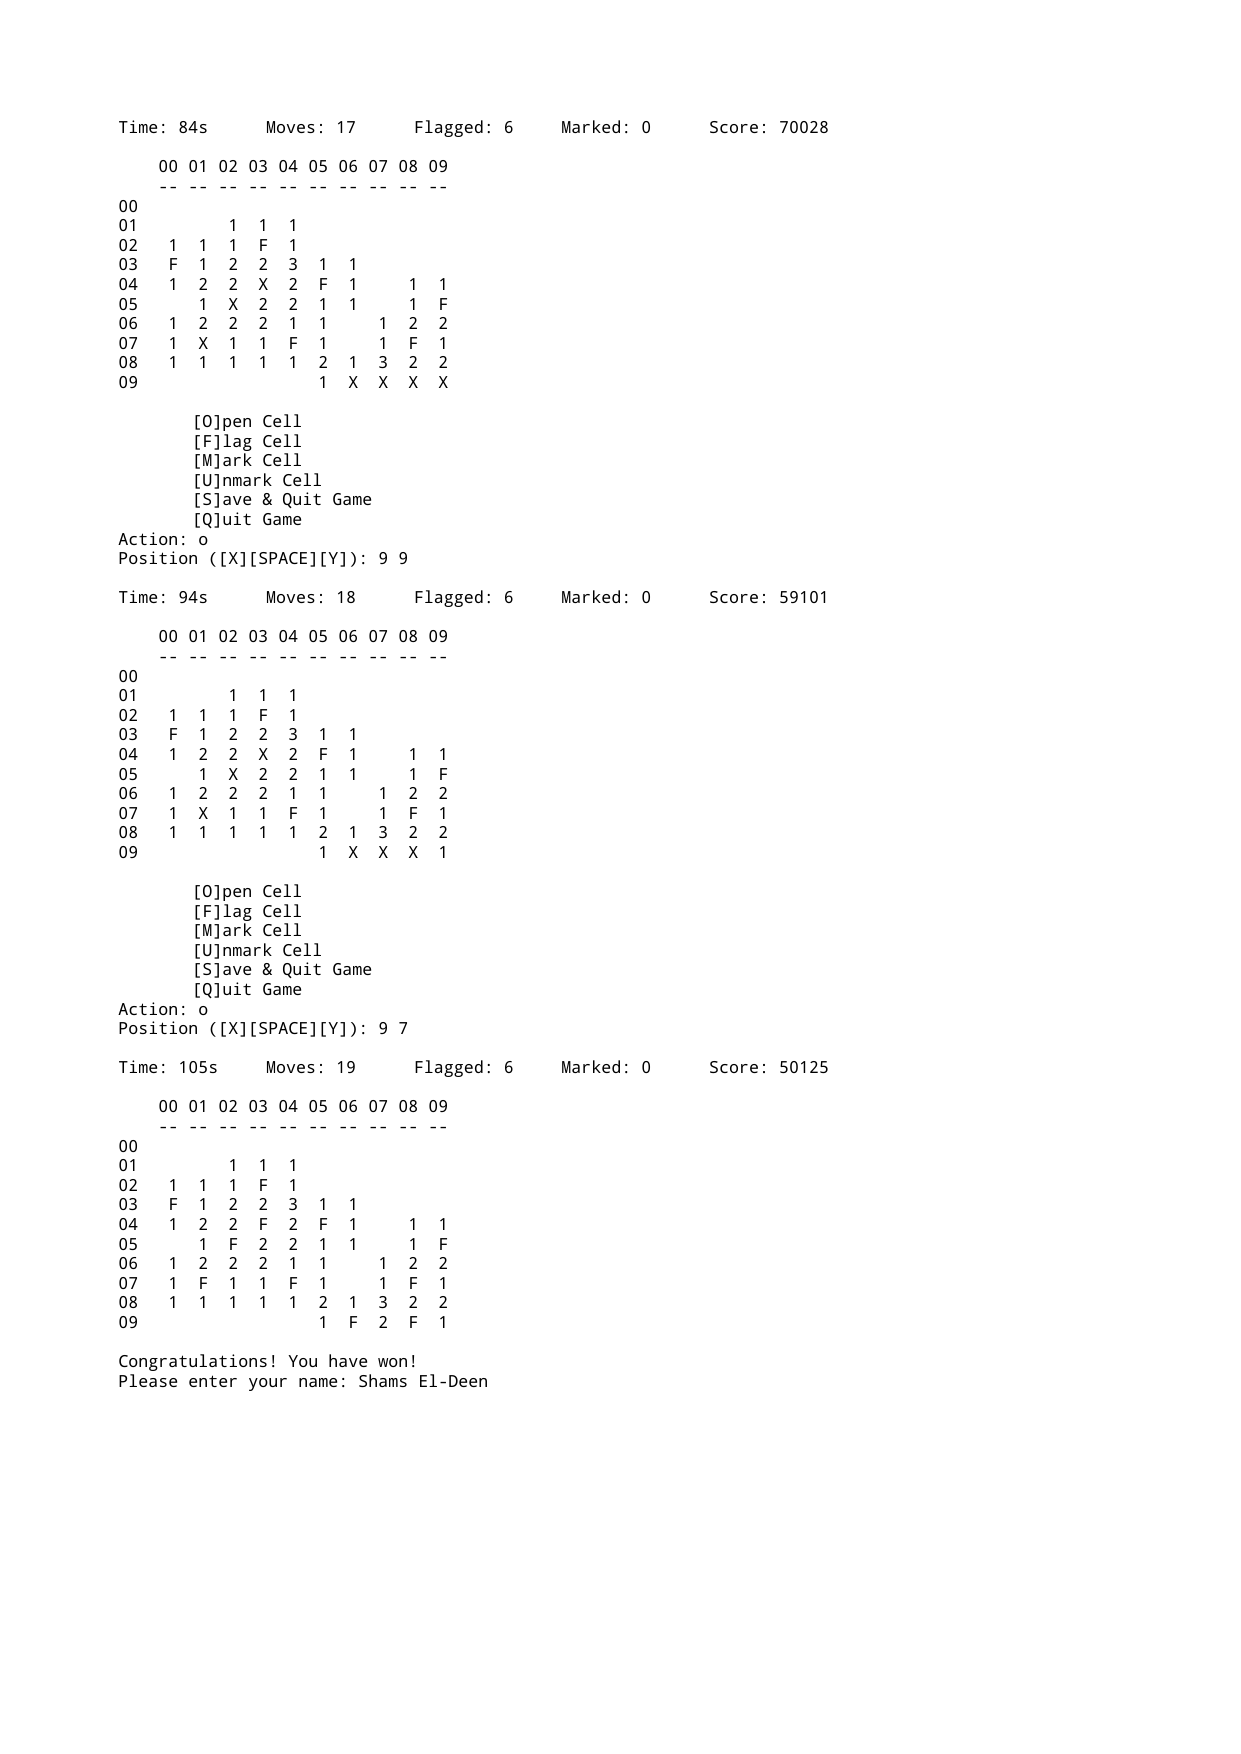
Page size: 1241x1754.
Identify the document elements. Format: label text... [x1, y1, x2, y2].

text Position ([X][SPACE][Y]): 9 9 [118, 549, 1122, 568]
text 01 1 1 1 [118, 1156, 1122, 1176]
text 05 1 F 2 2 1 1 1 F [118, 1234, 1122, 1254]
text 02 1 1 1 F 1 [118, 706, 1122, 725]
text -- -- -- -- -- -- -- -- -- -- [118, 1117, 1122, 1136]
text 00 [118, 666, 1122, 686]
text [U]nmark Cell [118, 941, 1122, 960]
text 00 [118, 196, 1122, 216]
text 06 1 2 2 2 1 1 1 2 2 [118, 784, 1122, 803]
text 08 1 1 1 1 1 2 1 3 2 2 [118, 823, 1122, 843]
text 00 01 02 03 04 05 06 07 08 09 [118, 157, 1122, 177]
text 06 1 2 2 2 1 1 1 2 2 [118, 314, 1122, 333]
text 09 1 X X X 1 [118, 843, 1122, 862]
text [S]ave & Quit Game [118, 960, 1122, 980]
text 07 1 X 1 1 F 1 1 F 1 [118, 803, 1122, 823]
text Position ([X][SPACE][Y]): 9 7 [118, 1019, 1122, 1038]
text 04 1 2 2 F 2 F 1 1 1 [118, 1215, 1122, 1234]
text 06 1 2 2 2 1 1 1 2 2 [118, 1254, 1122, 1273]
text 00 01 02 03 04 05 06 07 08 09 [118, 627, 1122, 647]
text -- -- -- -- -- -- -- -- -- -- [118, 647, 1122, 666]
text Please enter your name: Shams El-Deen [118, 1371, 1122, 1391]
text 08 1 1 1 1 1 2 1 3 2 2 [118, 1293, 1122, 1313]
text 04 1 2 2 X 2 F 1 1 1 [118, 745, 1122, 764]
text 01 1 1 1 [118, 216, 1122, 236]
text Time: 105s Moves: 19 Flagged: 6 Marked: 0 Score: 50125 [118, 1058, 1122, 1078]
text 00 01 02 03 04 05 06 07 08 09 [118, 1097, 1122, 1117]
text [Q]uit Game [118, 980, 1122, 999]
text 07 1 F 1 1 F 1 1 F 1 [118, 1273, 1122, 1293]
text Action: o [118, 529, 1122, 549]
text 08 1 1 1 1 1 2 1 3 2 2 [118, 353, 1122, 373]
text [S]ave & Quit Game [118, 490, 1122, 510]
text Time: 94s Moves: 18 Flagged: 6 Marked: 0 Score: 59101 [118, 588, 1122, 608]
text 05 1 X 2 2 1 1 1 F [118, 294, 1122, 314]
text Congratulations! You have won! [118, 1352, 1122, 1371]
text [O]pen Cell [118, 882, 1122, 901]
text 01 1 1 1 [118, 686, 1122, 706]
text [F]lag Cell [118, 901, 1122, 921]
text [M]ark Cell [118, 921, 1122, 941]
text 02 1 1 1 F 1 [118, 236, 1122, 255]
text 07 1 X 1 1 F 1 1 F 1 [118, 333, 1122, 353]
text 00 [118, 1136, 1122, 1156]
text 05 1 X 2 2 1 1 1 F [118, 764, 1122, 784]
text 03 F 1 2 2 3 1 1 [118, 1195, 1122, 1215]
text 02 1 1 1 F 1 [118, 1176, 1122, 1195]
text Action: o [118, 999, 1122, 1019]
text [M]ark Cell [118, 451, 1122, 471]
text Time: 84s Moves: 17 Flagged: 6 Marked: 0 Score: 70028 [118, 118, 1122, 138]
text 04 1 2 2 X 2 F 1 1 1 [118, 275, 1122, 294]
text [O]pen Cell [118, 412, 1122, 431]
text -- -- -- -- -- -- -- -- -- -- [118, 177, 1122, 196]
text 03 F 1 2 2 3 1 1 [118, 255, 1122, 275]
text [U]nmark Cell [118, 471, 1122, 490]
text 09 1 X X X X [118, 373, 1122, 392]
text 09 1 F 2 F 1 [118, 1313, 1122, 1332]
text 03 F 1 2 2 3 1 1 [118, 725, 1122, 745]
text [F]lag Cell [118, 431, 1122, 451]
text [Q]uit Game [118, 510, 1122, 529]
